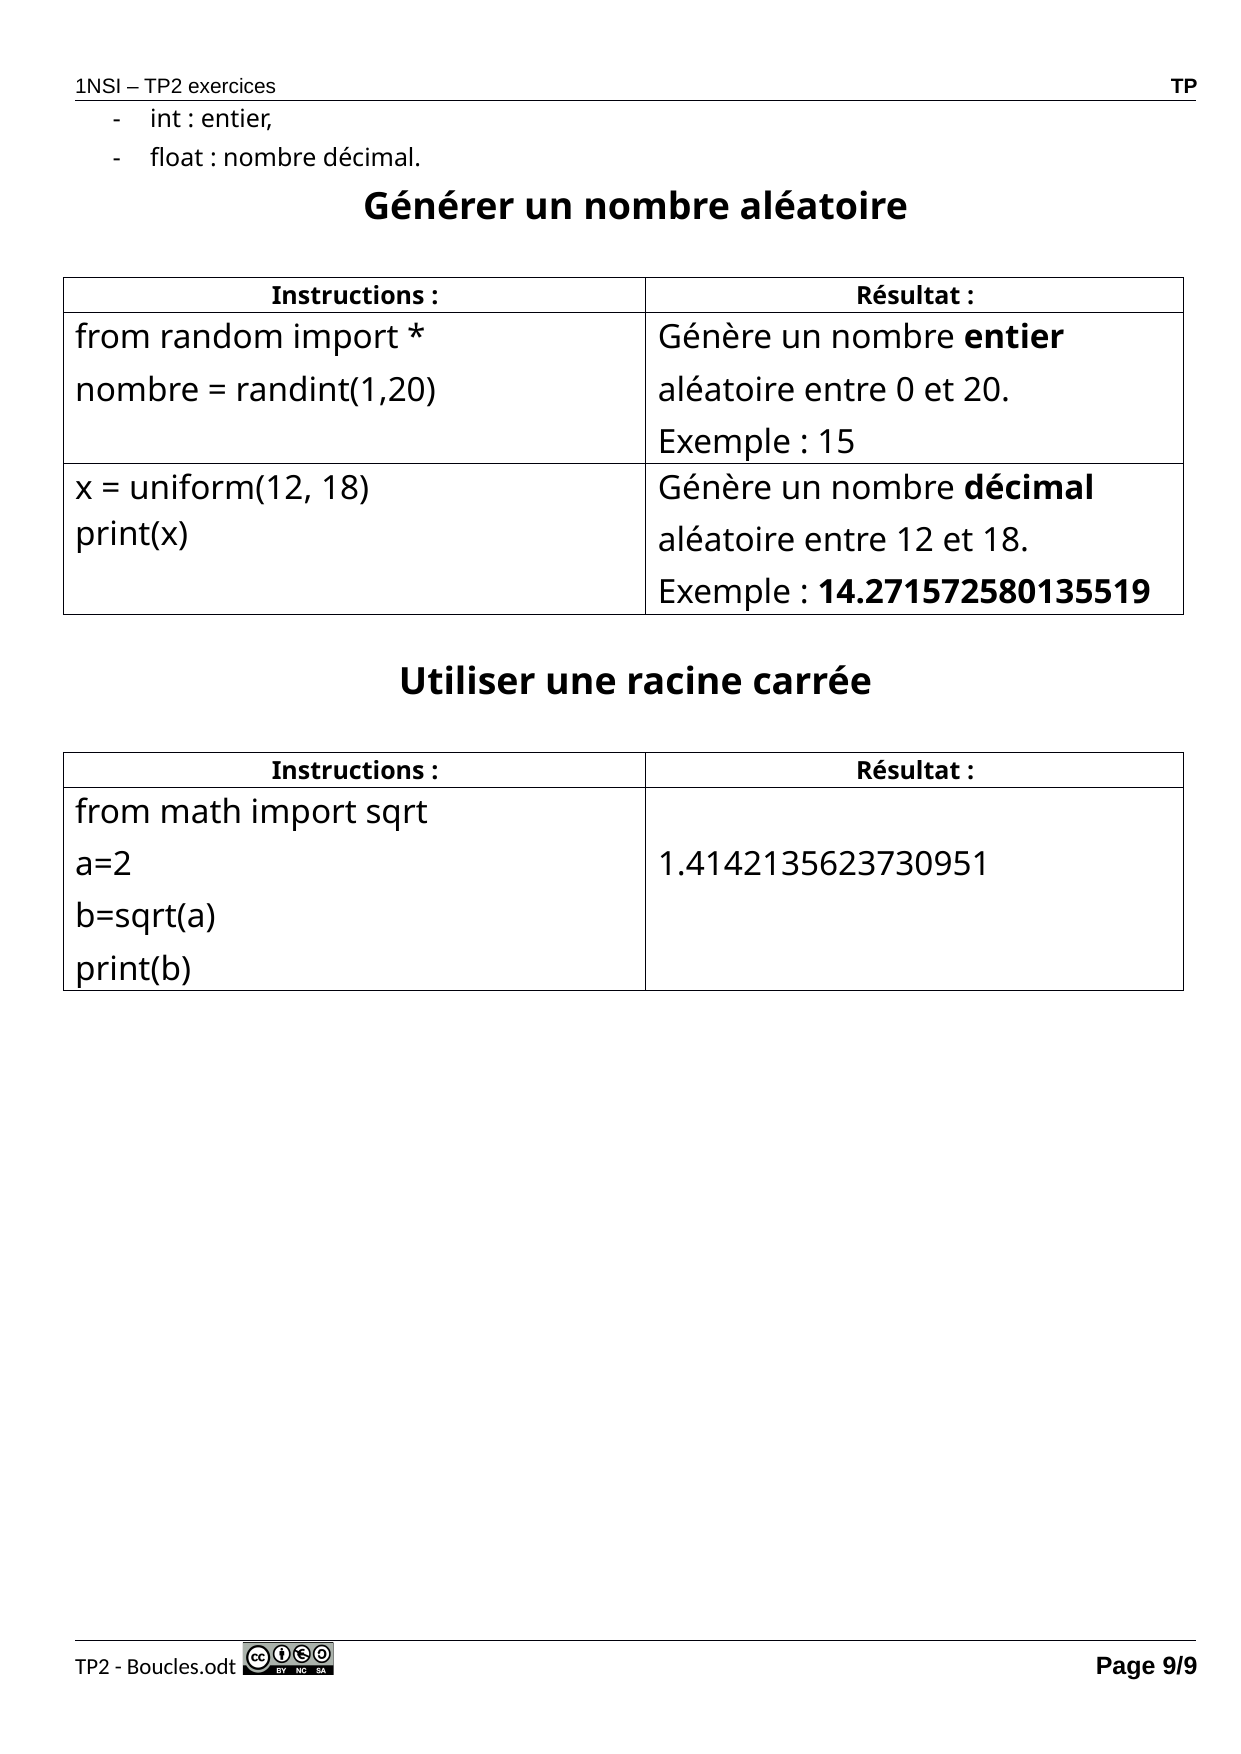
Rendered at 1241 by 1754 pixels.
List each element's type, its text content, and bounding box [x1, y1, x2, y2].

table_cell Génère un nombre entier aléatoire entre 0 et 20. Exemple : 15 [646, 313, 1183, 463]
table_cell from random import * nombre = randint(1,20) [64, 313, 645, 463]
table_cell 1.4142135623730951 [646, 788, 1183, 990]
table_cell Génère un nombre décimal aléatoire entre 12 et 18. Exemple : 14.271572580135519 [646, 464, 1183, 614]
table_cell from math import sqrt a=2 b=sqrt(a) print(b) [64, 788, 645, 990]
text Utiliser une racine carrée [75, 654, 1196, 705]
table_header Instructions : [64, 278, 645, 312]
table_header Résultat : [646, 753, 1183, 787]
list int : entier, [112, 101, 1196, 135]
table_header Instructions : [64, 753, 645, 787]
table_header Résultat : [646, 278, 1183, 312]
list float : nombre décimal. [112, 140, 1196, 174]
table_cell x = uniform(12, 18) print(x) [64, 464, 645, 614]
text Générer un nombre aléatoire [75, 179, 1196, 230]
picture [242, 1642, 334, 1675]
